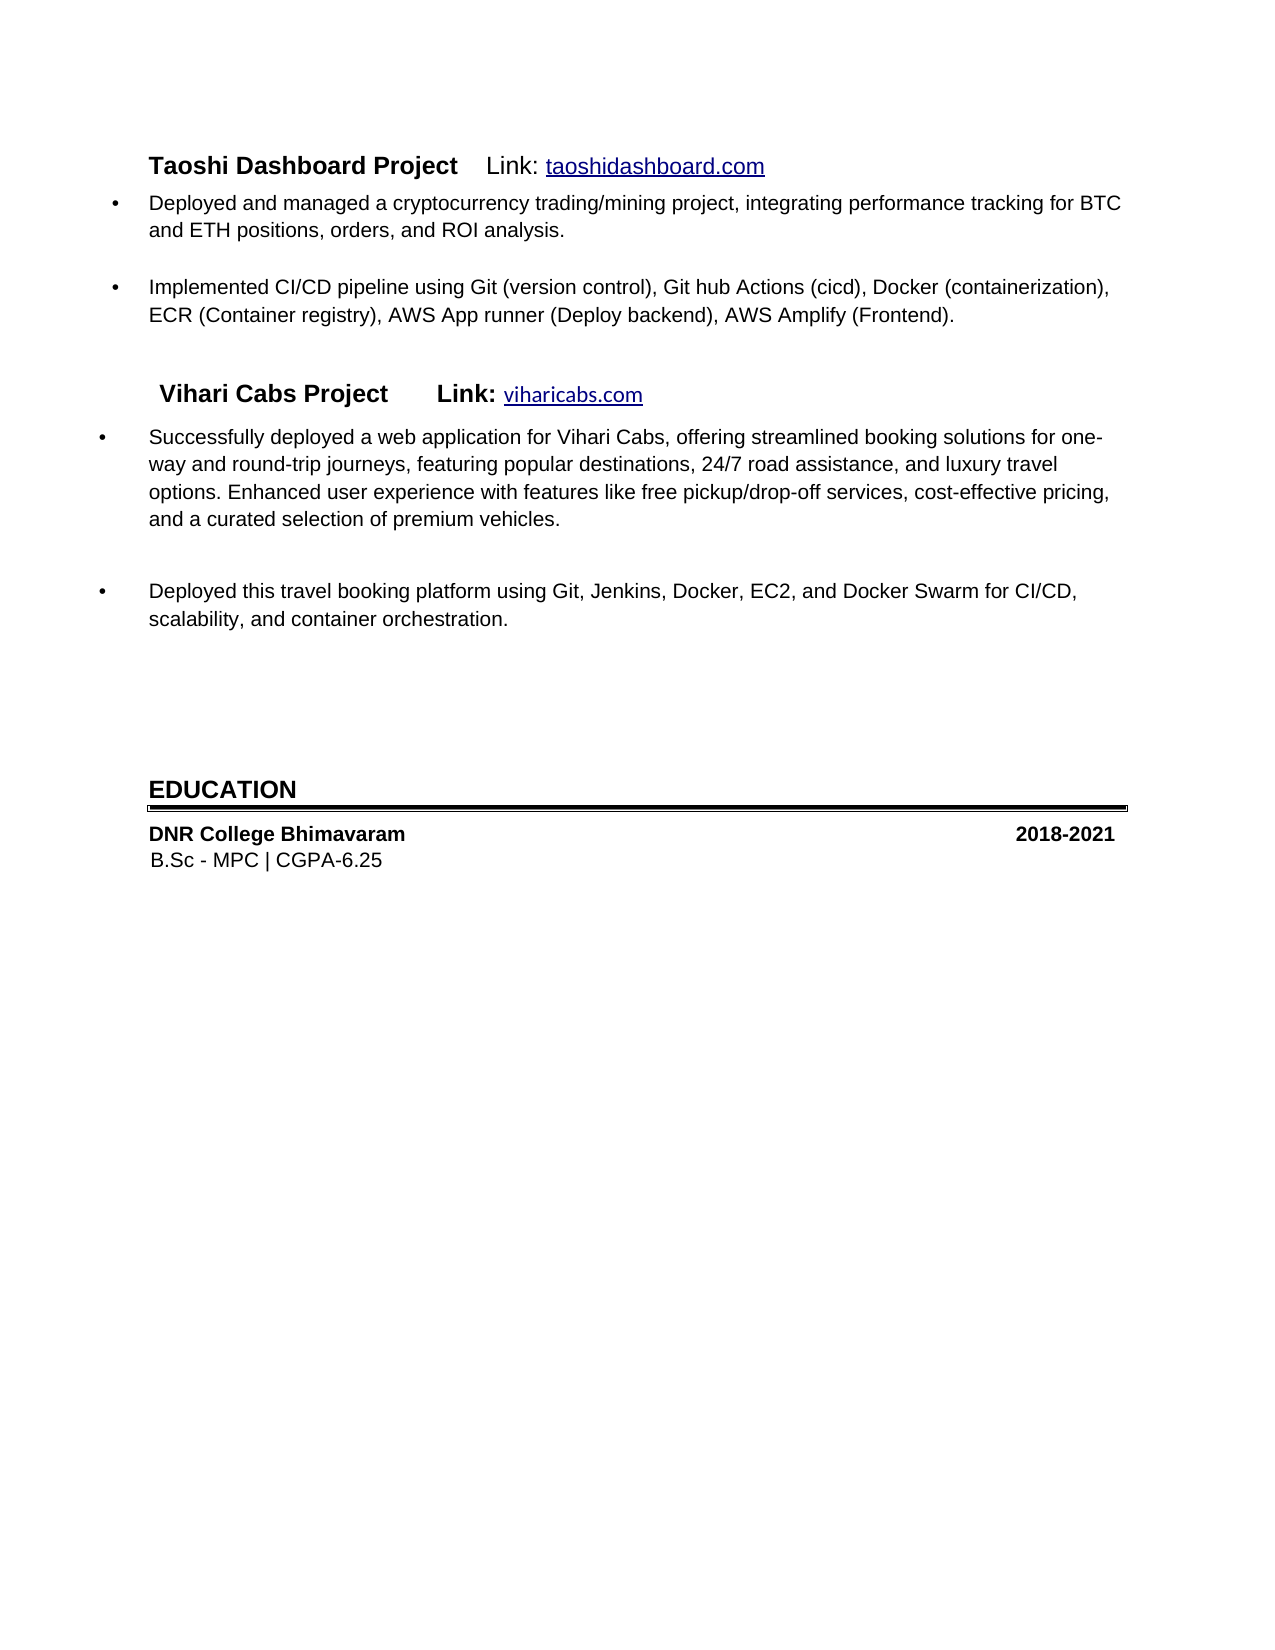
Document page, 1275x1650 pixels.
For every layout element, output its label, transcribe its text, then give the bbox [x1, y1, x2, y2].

picture [148, 806, 1127, 811]
list Implemented CI/CD pipeline using Git (version control), Git hub Actions (cicd), Docker (containerization), ECR (Container registry), AWS App runner (Deploy backend), AWS Amplify (Frontend). [112, 275, 1147, 327]
subtitle Vihari Cabs Project Link: viharicabs.com [159, 379, 1147, 408]
list Successfully deployed a web application for Vihari Cabs, offering streamlined booking solutions for one-way and round-trip journeys, featuring popular destinations, 24/7 road assistance, and luxury travel options. Enhanced user experience with features like free pickup/drop-off services, cost-effective pricing, and a curated selection of premium vehicles. [98, 424, 1124, 531]
list Deployed and managed a cryptocurrency trading/mining project, integrating performance tracking for BTC and ETH positions, orders, and ROI analysis. [112, 191, 1147, 242]
list Deployed this travel booking platform using Git, Jenkins, Docker, EC2, and Docker Swarm for CI/CD, scalability, and container orchestration. [98, 579, 1124, 631]
text B.Sc - MPC | CGPA-6.25 [150, 848, 1147, 872]
subtitle EDUCATION [148, 775, 1147, 803]
subtitle Taoshi Dashboard Project Link: taoshidashboard.com [148, 151, 1147, 179]
text DNR College Bhimavaram 2018-2021 [149, 822, 1147, 846]
